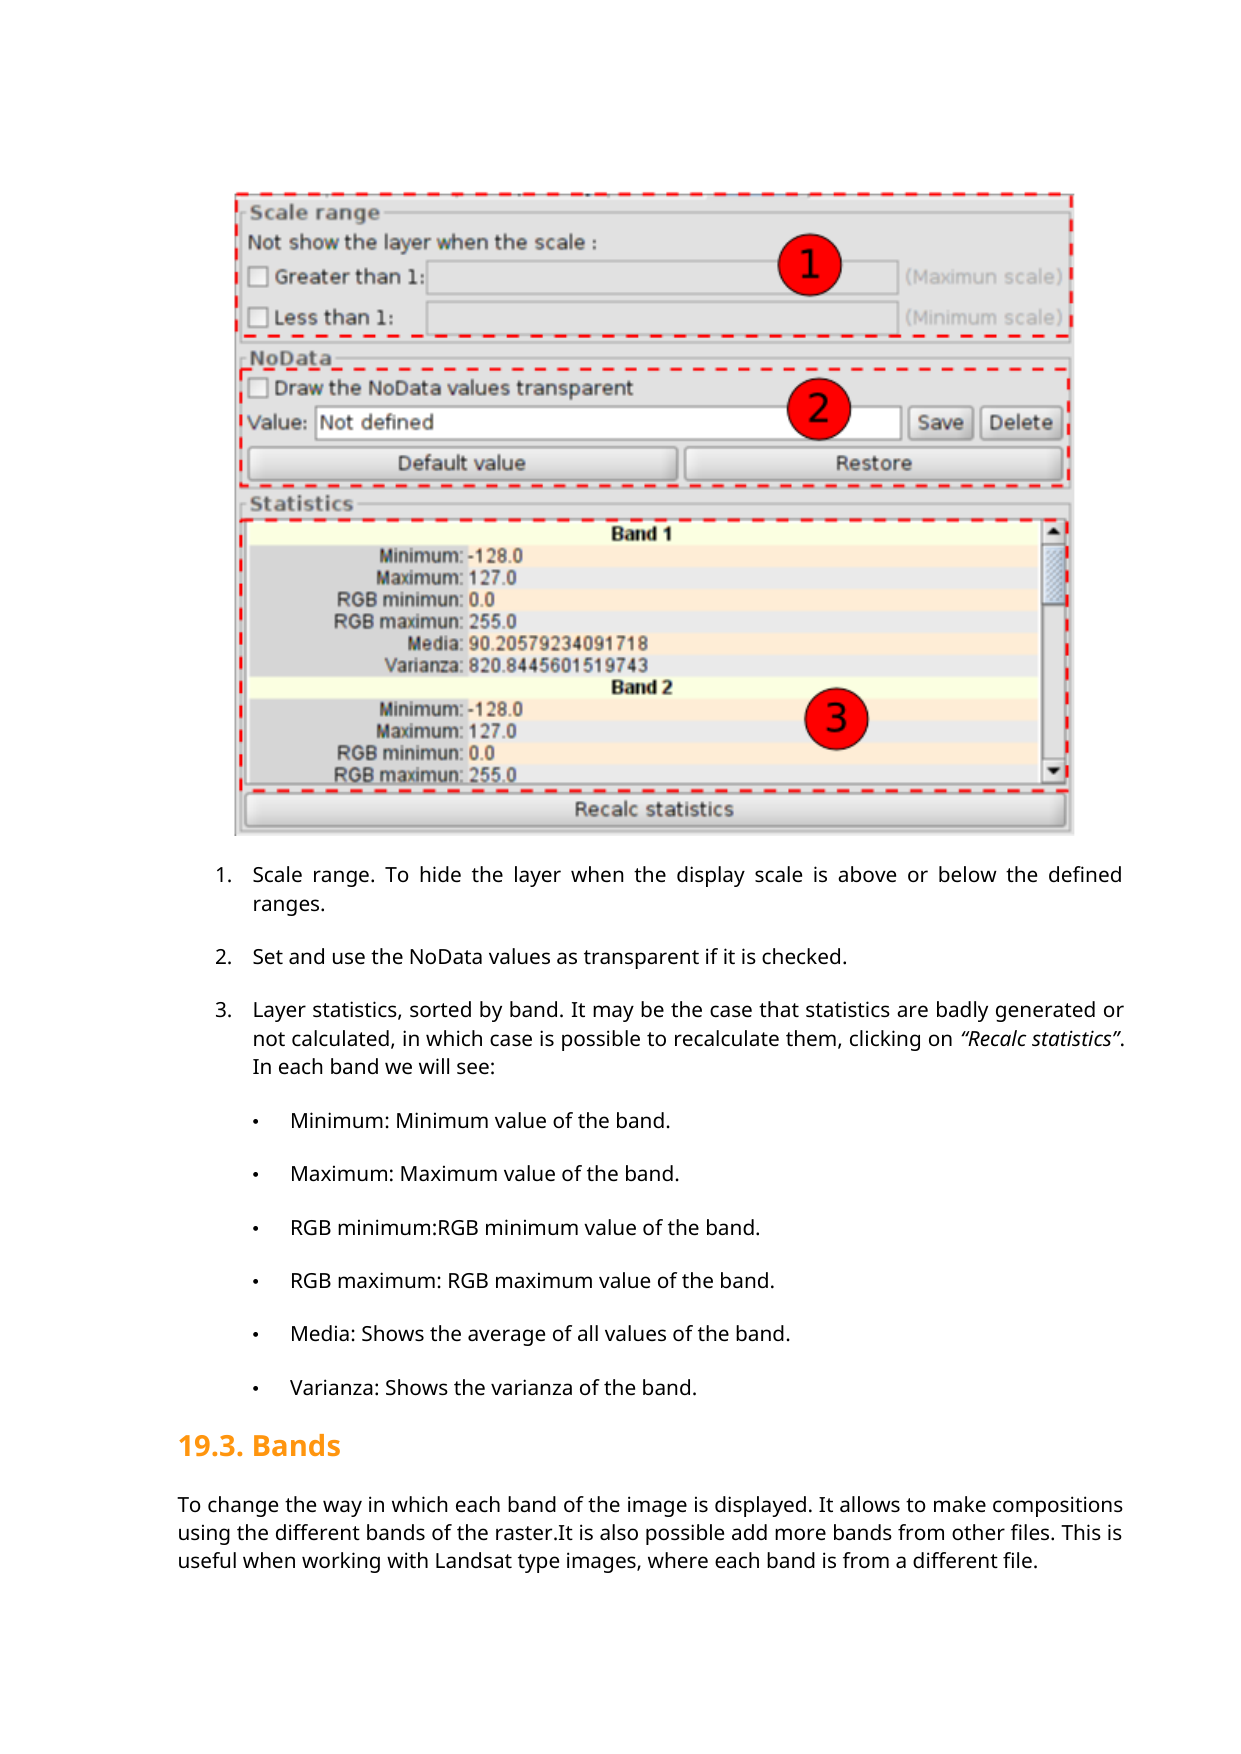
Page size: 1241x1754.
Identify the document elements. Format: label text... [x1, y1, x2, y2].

list Minimum: Minimum value of the band. [252, 1106, 1125, 1134]
list Layer statistics, sorted by band. It may be the case that statistics are badly generated or not calculated, in which case is possible to recalculate them, clicking on “Recalc statistics”. In each band we will see: [215, 996, 1125, 1081]
text To change the way in which each band of the image is displayed. It allows to make compositions using the different bands of the raster.It is also possible add more bands from other files. This is useful when working with Landsat type images, where each band is from a different file. [177, 1490, 1125, 1575]
list Varianza: Shows the varianza of the band. [252, 1373, 1125, 1401]
list RGB minimum:RGB minimum value of the band. [252, 1213, 1125, 1241]
subtitle 19.3. Bands [177, 1425, 1125, 1465]
list Set and use the NoData values as transparent if it is checked. [215, 942, 1125, 971]
list Scale range. To hide the layer when the display scale is above or below the defined ranges. [215, 860, 1125, 917]
list RGB maximum: RGB maximum value of the band. [252, 1266, 1125, 1294]
list Media: Shows the average of all values of the band. [252, 1319, 1125, 1348]
picture [227, 183, 1075, 836]
list Maximum: Maximum value of the band. [252, 1159, 1125, 1188]
